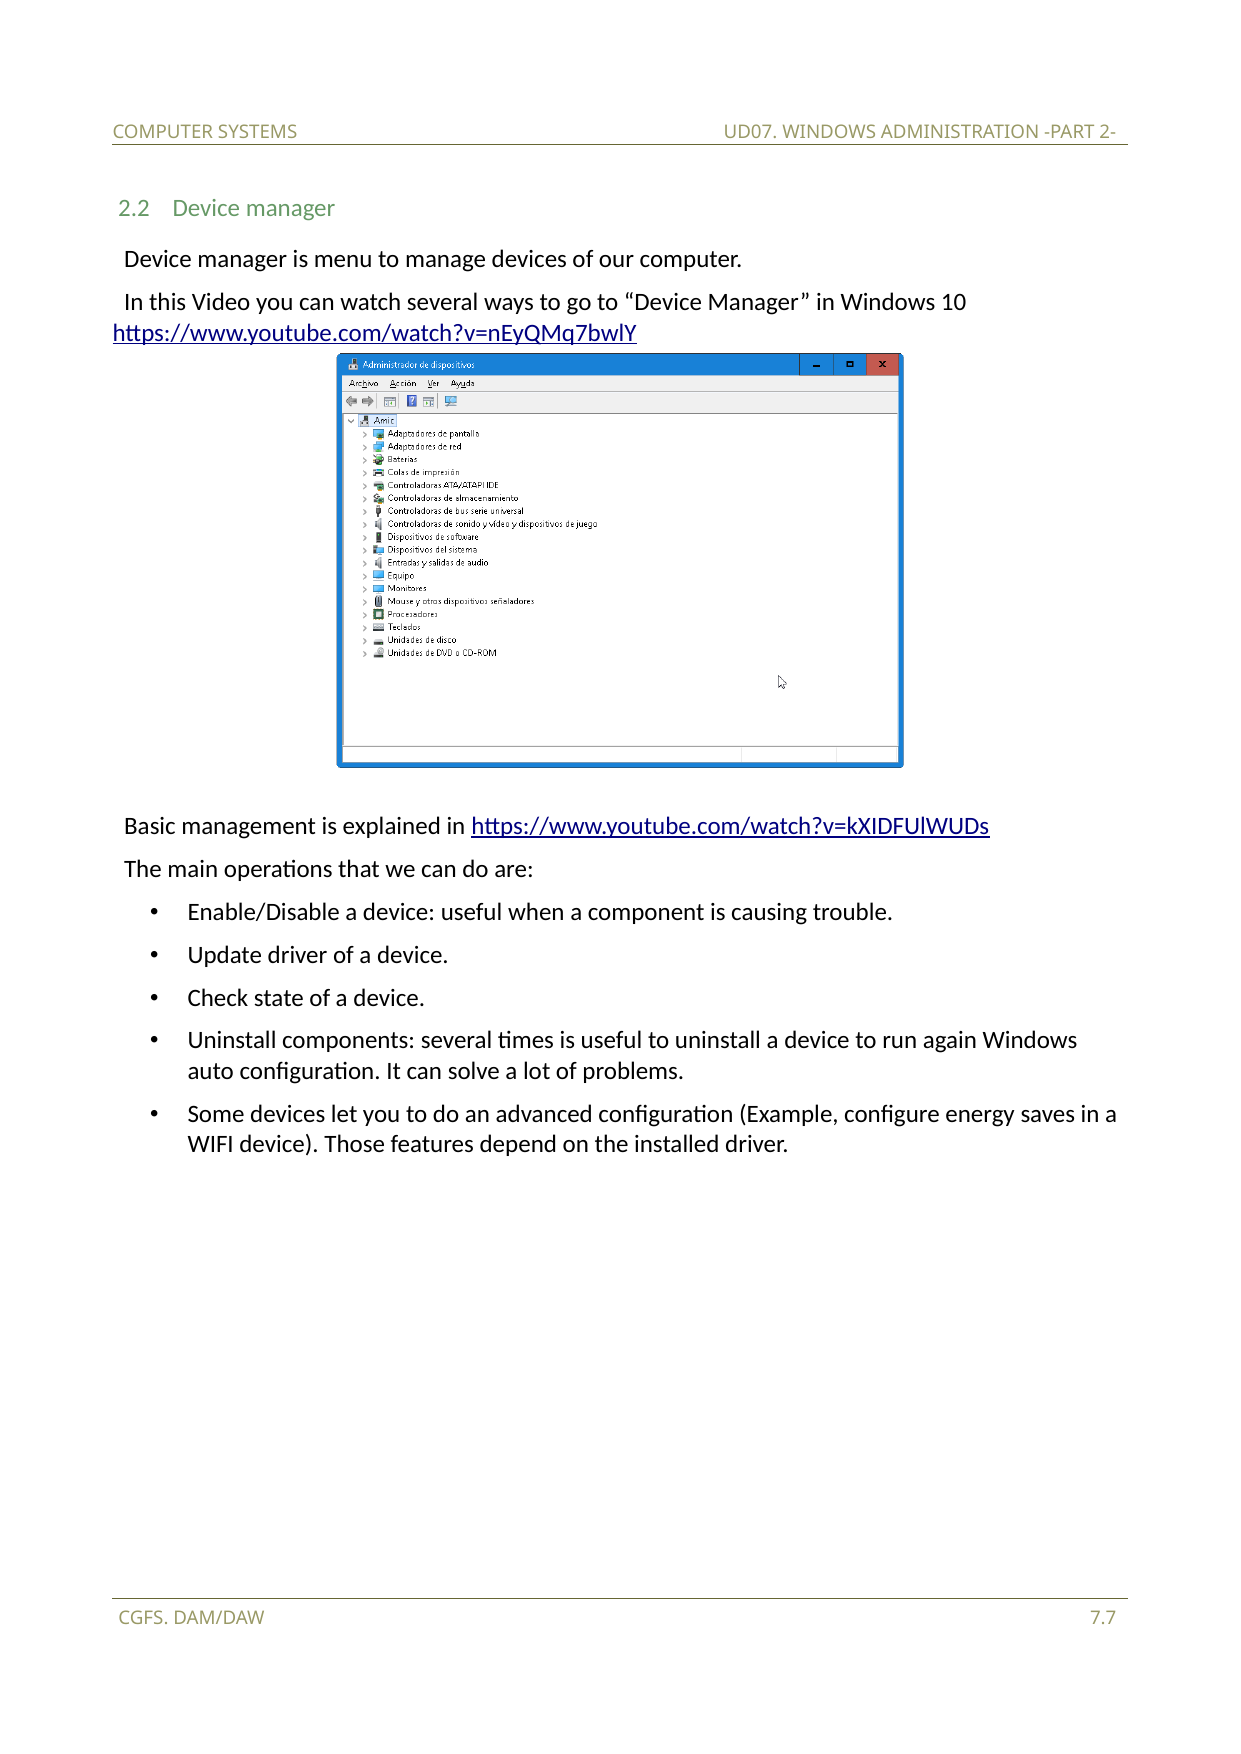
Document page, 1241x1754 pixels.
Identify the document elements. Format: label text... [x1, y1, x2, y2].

list Update driver of a device. [150, 939, 1128, 969]
picture [336, 353, 904, 768]
list Check state of a device. [150, 982, 1128, 1012]
subtitle Device manager [112, 192, 1128, 223]
text In this Video you can watch several ways to go to “Device Manager” in Windows 10 https://www.youtube.com/watch?v=nEyQMq7bwlY [112, 286, 1128, 347]
text The main operations that we can do are: [112, 853, 1128, 883]
list Some devices let you to do an advanced configuration (Example, configure energy saves in a WIFI device). Those features depend on the installed driver. [150, 1098, 1128, 1159]
text Device manager is menu to manage devices of our computer. [112, 243, 1128, 274]
list Uninstall components: several times is useful to uninstall a device to run again Windows auto configuration. It can solve a lot of problems. [150, 1025, 1128, 1086]
text Basic management is explained in https://www.youtube.com/watch?v=kXIDFUlWUDs [112, 810, 1128, 841]
list Enable/Disable a device: useful when a component is causing trouble. [150, 896, 1128, 926]
